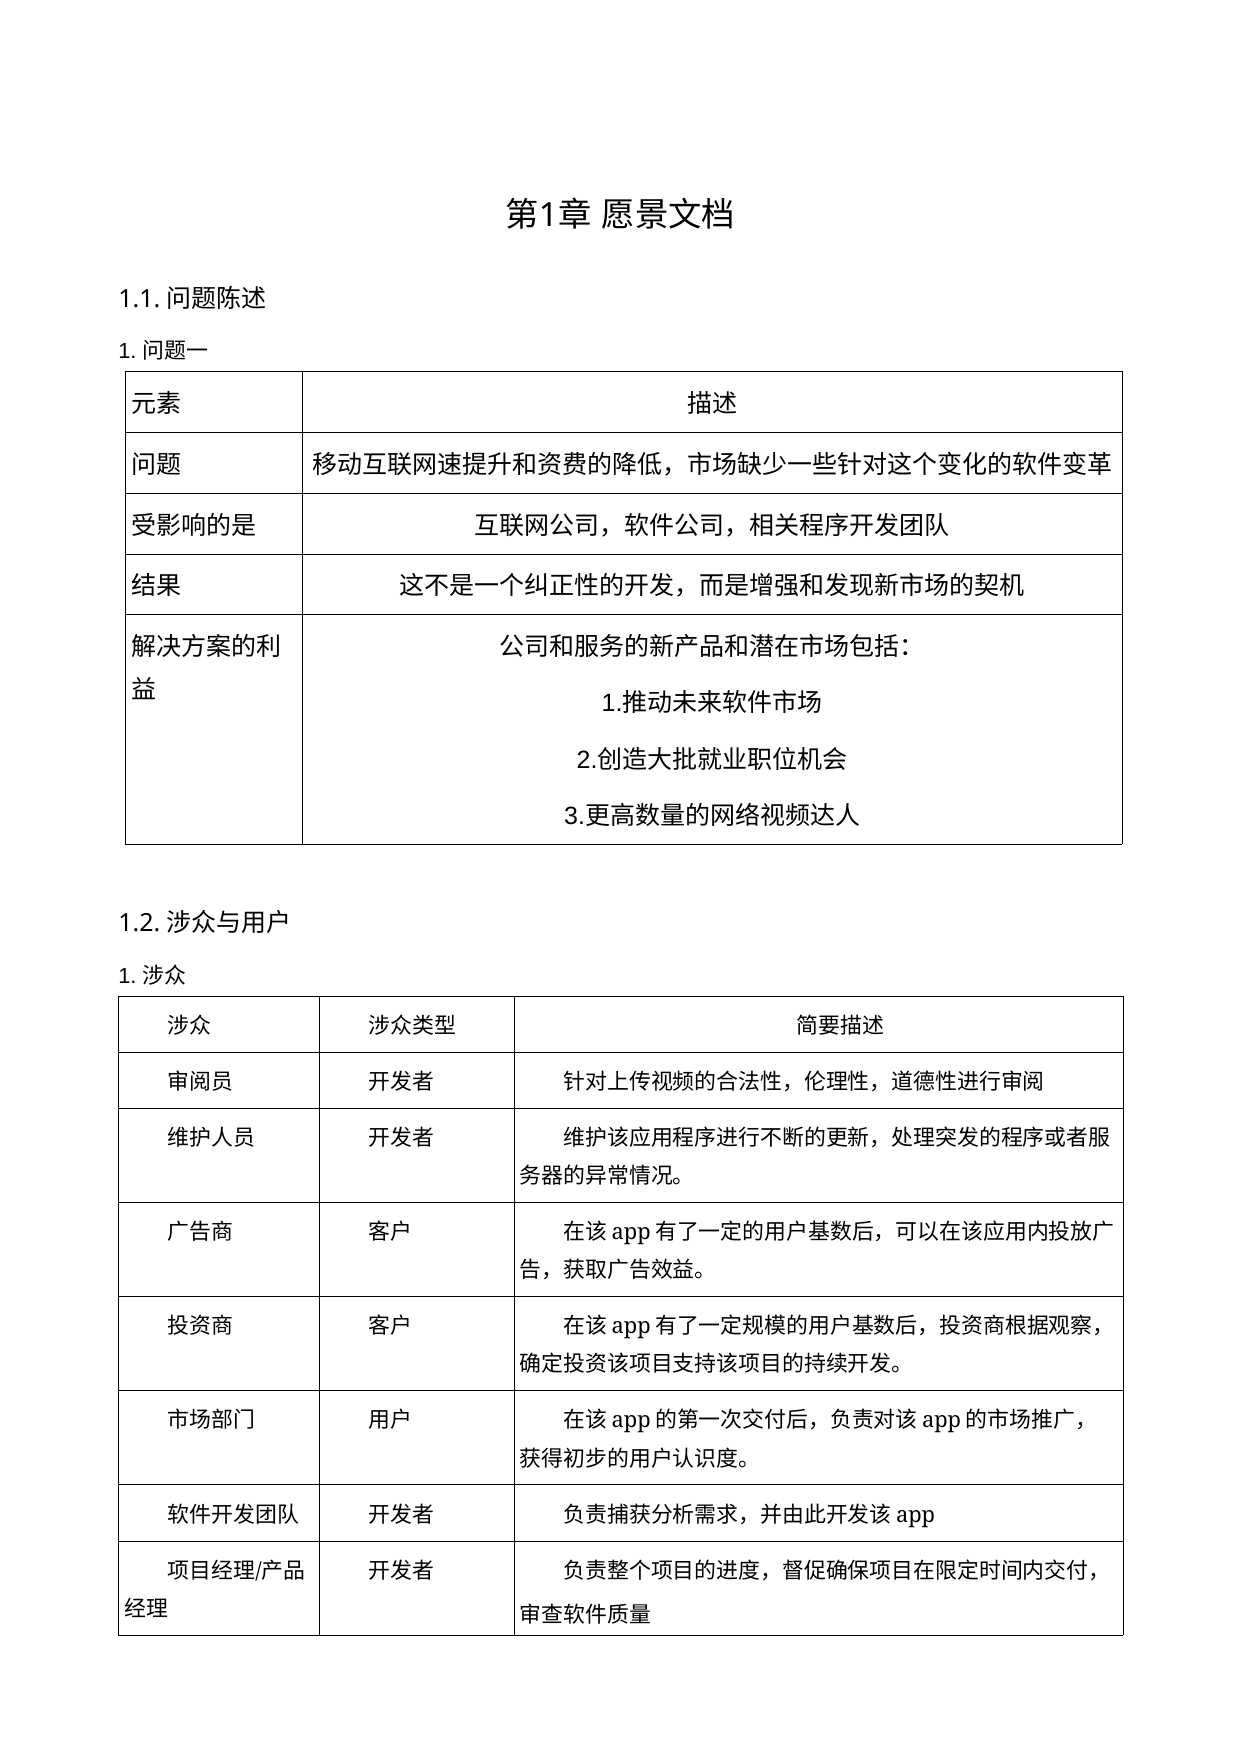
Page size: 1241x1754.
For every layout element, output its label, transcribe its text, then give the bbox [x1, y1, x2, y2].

table_header 描述 [303, 372, 1122, 432]
table_header 元素 [126, 372, 302, 432]
table_cell 开发者 [320, 1542, 514, 1635]
table_cell 维护人员 [119, 1109, 319, 1202]
subtitle 涉众与用户 [118, 902, 1122, 939]
table_cell 在该app的第一次交付后，负责对该app的市场推广，获得初步的用户认识度。 [515, 1391, 1123, 1484]
table_cell 在该app有了一定的用户基数后，可以在该应用内投放广告，获取广告效益。 [515, 1203, 1123, 1296]
table_cell 市场部门 [119, 1391, 319, 1484]
subtitle 问题一 [118, 333, 1122, 365]
table_header 涉众 [119, 997, 319, 1052]
table_header 简要描述 [515, 997, 1123, 1052]
table_cell 广告商 [119, 1203, 319, 1296]
table_cell 客户 [320, 1297, 514, 1390]
table_cell 互联网公司，软件公司，相关程序开发团队 [303, 494, 1122, 553]
table_cell 公司和服务的新产品和潜在市场包括： 1.推动未来软件市场 2.创造大批就业职位机会 3.更高数量的网络视频达人 [303, 615, 1122, 844]
table_cell 这不是一个纠正性的开发，而是增强和发现新市场的契机 [303, 555, 1122, 614]
table_cell 维护该应用程序进行不断的更新，处理突发的程序或者服务器的异常情况。 [515, 1109, 1123, 1202]
table_cell 审阅员 [119, 1053, 319, 1108]
table_cell 负责捕获分析需求，并由此开发该app [515, 1485, 1123, 1541]
table_cell 负责整个项目的进度，督促确保项目在限定时间内交付， 审查软件质量 [515, 1542, 1123, 1635]
table_cell 针对上传视频的合法性，伦理性，道德性进行审阅 [515, 1053, 1123, 1108]
table_cell 开发者 [320, 1109, 514, 1202]
table_cell 在该app有了一定规模的用户基数后，投资商根据观察，确定投资该项目支持该项目的持续开发。 [515, 1297, 1123, 1390]
subtitle 涉众 [118, 958, 1122, 989]
table_cell 问题 [126, 433, 302, 493]
table_cell 客户 [320, 1203, 514, 1296]
table_cell 用户 [320, 1391, 514, 1484]
table_cell 项目经理/产品经理 [119, 1542, 319, 1635]
table_cell 投资商 [119, 1297, 319, 1390]
subtitle 愿景文档 [118, 188, 1122, 236]
table_cell 受影响的是 [126, 494, 302, 553]
table_cell 结果 [126, 555, 302, 614]
table_header 涉众类型 [320, 997, 514, 1052]
table_cell 软件开发团队 [119, 1485, 319, 1541]
table_cell 开发者 [320, 1053, 514, 1108]
table_cell 移动互联网速提升和资费的降低，市场缺少一些针对这个变化的软件变革 [303, 433, 1122, 493]
table_cell 开发者 [320, 1485, 514, 1541]
table_cell 解决方案的利益 [126, 615, 302, 844]
subtitle 问题陈述 [118, 278, 1122, 314]
